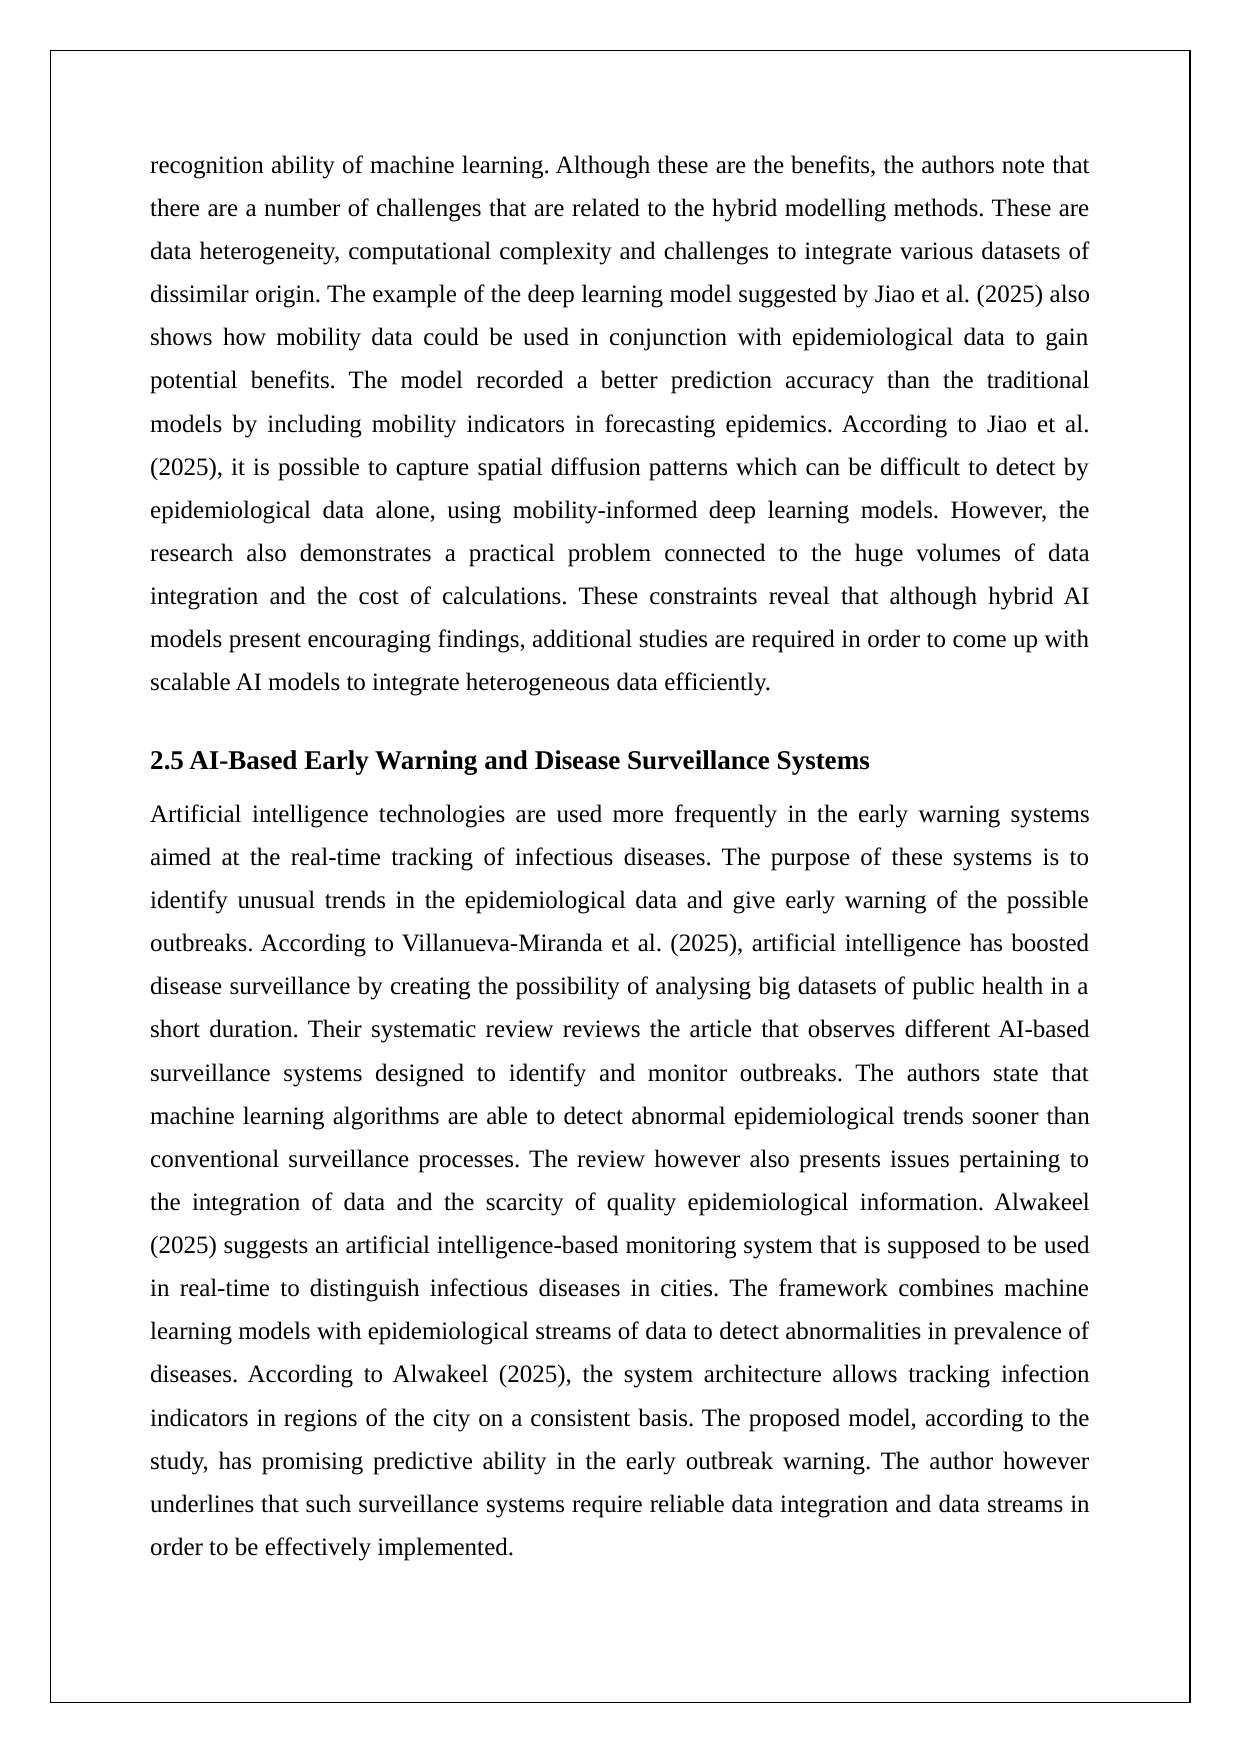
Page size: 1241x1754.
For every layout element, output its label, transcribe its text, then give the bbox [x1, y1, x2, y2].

text recognition ability of machine learning. Although these are the benefits, the authors note that there are a number of challenges that are related to the hybrid modelling methods. These are data heterogeneity, computational complexity and challenges to integrate various datasets of dissimilar origin. The example of the deep learning model suggested by Jiao et al. (2025) also shows how mobility data could be used in conjunction with epidemiological data to gain potential benefits. The model recorded a better prediction accuracy than the traditional models by including mobility indicators in forecasting epidemics. According to Jiao et al. (2025), it is possible to capture spatial diffusion patterns which can be difficult to detect by epidemiological data alone, using mobility-informed deep learning models. However, the research also demonstrates a practical problem connected to the huge volumes of data integration and the cost of calculations. These constraints reveal that although hybrid AI models present encouraging findings, additional studies are required in order to come up with scalable AI models to integrate heterogeneous data efficiently. [150, 150, 1091, 696]
text Artificial intelligence technologies are used more frequently in the early warning systems aimed at the real-time tracking of infectious diseases. The purpose of these systems is to identify unusual trends in the epidemiological data and give early warning of the possible outbreaks. According to Villanueva-Miranda et al. (2025), artificial intelligence has boosted disease surveillance by creating the possibility of analysing big datasets of public health in a short duration. Their systematic review reviews the article that observes different AI-based surveillance systems designed to identify and monitor outbreaks. The authors state that machine learning algorithms are able to detect abnormal epidemiological trends sooner than conventional surveillance processes. The review however also presents issues pertaining to the integration of data and the scarcity of quality epidemiological information. Alwakeel (2025) suggests an artificial intelligence-based monitoring system that is supposed to be used in real-time to distinguish infectious diseases in cities. The framework combines machine learning models with epidemiological streams of data to detect abnormalities in prevalence of diseases. According to Alwakeel (2025), the system architecture allows tracking infection indicators in regions of the city on a consistent basis. The proposed model, according to the study, has promising predictive ability in the early outbreak warning. The author however underlines that such surveillance systems require reliable data integration and data streams in order to be effectively implemented. [150, 799, 1091, 1561]
subtitle 2.5 AI-Based Early Warning and Disease Surveillance Systems [150, 744, 1091, 775]
